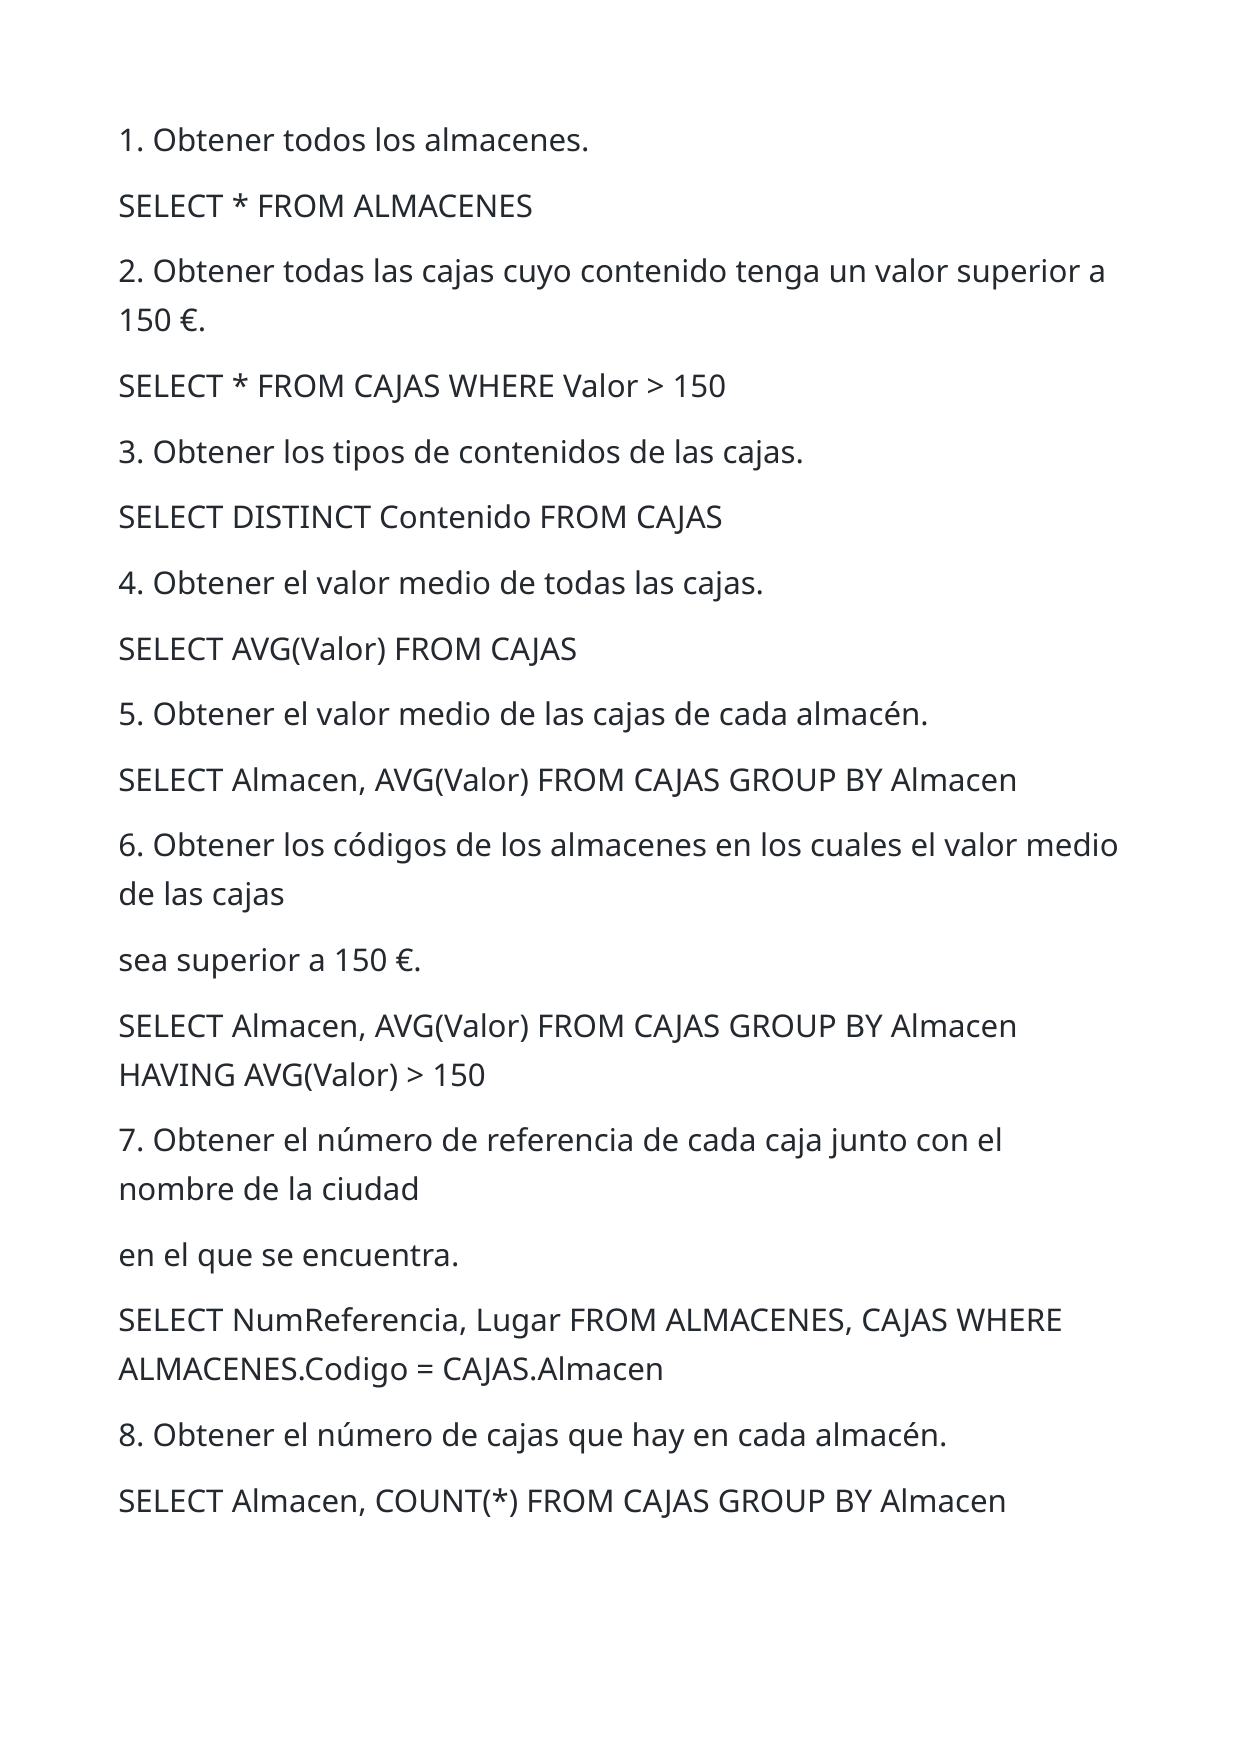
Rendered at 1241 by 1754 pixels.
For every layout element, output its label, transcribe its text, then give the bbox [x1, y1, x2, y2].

text SELECT AVG(Valor) FROM CAJAS [118, 626, 1122, 669]
text 3. Obtener los tipos de contenidos de las cajas. [118, 429, 1122, 472]
text en el que se encuentra. [118, 1233, 1122, 1275]
text SELECT Almacen, AVG(Valor) FROM CAJAS GROUP BY Almacen HAVING AVG(Valor) > 150 [118, 1003, 1122, 1095]
text SELECT * FROM CAJAS WHERE Valor > 150 [118, 364, 1122, 407]
text SELECT * FROM ALMACENES [118, 184, 1122, 226]
text 2. Obtener todas las cajas cuyo contenido tenga un valor superior a 150 €. [118, 249, 1122, 341]
text 7. Obtener el número de referencia de cada caja junto con el nombre de la ciudad [118, 1118, 1122, 1210]
text SELECT Almacen, COUNT(*) FROM CAJAS GROUP BY Almacen [118, 1478, 1122, 1521]
text 1. Obtener todos los almacenes. [118, 118, 1122, 161]
text 8. Obtener el número de cajas que hay en cada almacén. [118, 1413, 1122, 1456]
text sea superior a 150 €. [118, 938, 1122, 981]
text 5. Obtener el valor medio de las cajas de cada almacén. [118, 692, 1122, 735]
text 4. Obtener el valor medio de todas las cajas. [118, 561, 1122, 603]
text 6. Obtener los códigos de los almacenes en los cuales el valor medio de las cajas [118, 823, 1122, 915]
text SELECT Almacen, AVG(Valor) FROM CAJAS GROUP BY Almacen [118, 758, 1122, 800]
text SELECT DISTINCT Contenido FROM CAJAS [118, 495, 1122, 538]
text SELECT NumReferencia, Lugar FROM ALMACENES, CAJAS WHERE ALMACENES.Codigo = CAJAS.Almacen [118, 1298, 1122, 1390]
